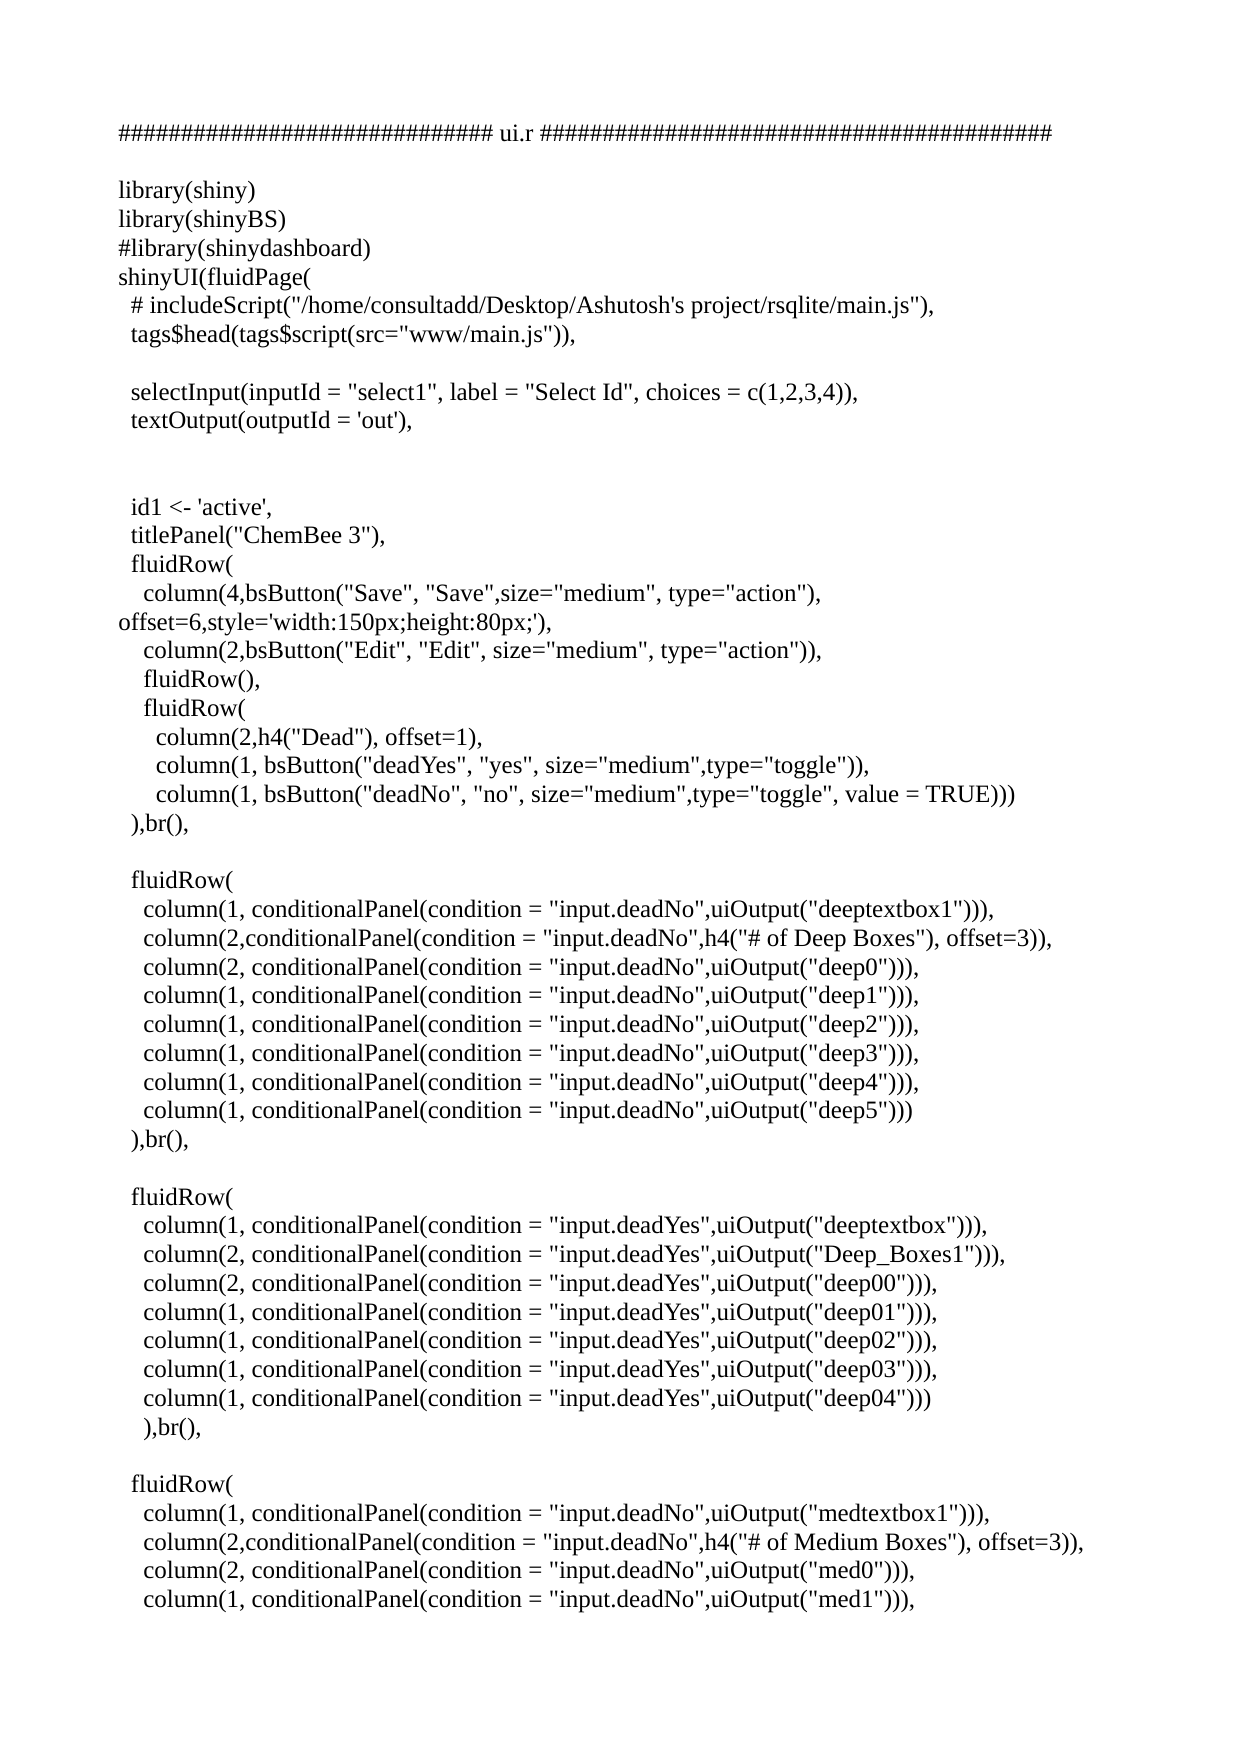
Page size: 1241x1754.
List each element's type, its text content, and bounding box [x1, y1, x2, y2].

text textOutput(outputId = 'out'), [118, 406, 1122, 434]
text ############################## ui.r ######################################### [118, 118, 1122, 147]
text id1 <- 'active', [118, 492, 1122, 521]
text column(2, conditionalPanel(condition = "input.deadNo",uiOutput("deep0"))), [118, 952, 1122, 981]
text fluidRow( [118, 1469, 1122, 1498]
text column(2,bsButton("Edit", "Edit", size="medium", type="action")), [118, 636, 1122, 664]
text column(1, bsButton("deadNo", "no", size="medium",type="toggle", value = TRUE))) [118, 779, 1122, 808]
text column(1, conditionalPanel(condition = "input.deadYes",uiOutput("deep01"))), [118, 1297, 1122, 1326]
text column(1, conditionalPanel(condition = "input.deadNo",uiOutput("deeptextbox1"))), [118, 894, 1122, 923]
text fluidRow( [118, 1182, 1122, 1211]
text column(1, conditionalPanel(condition = "input.deadNo",uiOutput("med1"))), [118, 1584, 1122, 1613]
text column(2,conditionalPanel(condition = "input.deadNo",h4("# of Deep Boxes"), offset=3)), [118, 923, 1122, 952]
text #library(shinydashboard) [118, 233, 1122, 262]
text column(1, conditionalPanel(condition = "input.deadNo",uiOutput("medtextbox1"))), [118, 1498, 1122, 1527]
text column(1, conditionalPanel(condition = "input.deadYes",uiOutput("deep02"))), [118, 1326, 1122, 1354]
text fluidRow( [118, 549, 1122, 578]
text fluidRow( [118, 866, 1122, 894]
text ),br(), [118, 1412, 1122, 1441]
text column(1, conditionalPanel(condition = "input.deadNo",uiOutput("deep4"))), [118, 1067, 1122, 1096]
text column(1, conditionalPanel(condition = "input.deadYes",uiOutput("deeptextbox"))), [118, 1211, 1122, 1239]
text column(2, conditionalPanel(condition = "input.deadYes",uiOutput("Deep_Boxes1"))), [118, 1239, 1122, 1268]
text titlePanel("ChemBee 3"), [118, 521, 1122, 549]
text tags$head(tags$script(src="www/main.js")), [118, 319, 1122, 348]
text selectInput(inputId = "select1", label = "Select Id", choices = c(1,2,3,4)), [118, 377, 1122, 406]
text column(2, conditionalPanel(condition = "input.deadYes",uiOutput("deep00"))), [118, 1268, 1122, 1297]
text column(4,bsButton("Save", "Save",size="medium", type="action"), offset=6,style='width:150px;height:80px;'), [118, 578, 1122, 636]
text column(1, conditionalPanel(condition = "input.deadYes",uiOutput("deep04"))) [118, 1383, 1122, 1412]
text library(shinyBS) [118, 204, 1122, 233]
text column(1, conditionalPanel(condition = "input.deadNo",uiOutput("deep3"))), [118, 1038, 1122, 1067]
text column(2, conditionalPanel(condition = "input.deadNo",uiOutput("med0"))), [118, 1556, 1122, 1584]
text ),br(), [118, 808, 1122, 837]
text library(shiny) [118, 176, 1122, 204]
text fluidRow( [118, 693, 1122, 722]
text column(1, conditionalPanel(condition = "input.deadNo",uiOutput("deep2"))), [118, 1009, 1122, 1038]
text shinyUI(fluidPage( [118, 262, 1122, 291]
text column(1, conditionalPanel(condition = "input.deadYes",uiOutput("deep03"))), [118, 1354, 1122, 1383]
text column(1, conditionalPanel(condition = "input.deadNo",uiOutput("deep5"))) [118, 1096, 1122, 1124]
text column(1, conditionalPanel(condition = "input.deadNo",uiOutput("deep1"))), [118, 981, 1122, 1009]
text ),br(), [118, 1124, 1122, 1153]
text fluidRow(), [118, 664, 1122, 693]
text # includeScript("/home/consultadd/Desktop/Ashutosh's project/rsqlite/main.js"), [118, 291, 1122, 319]
text column(1, bsButton("deadYes", "yes", size="medium",type="toggle")), [118, 751, 1122, 779]
text column(2,h4("Dead"), offset=1), [118, 722, 1122, 751]
text column(2,conditionalPanel(condition = "input.deadNo",h4("# of Medium Boxes"), offset=3)), [118, 1527, 1122, 1556]
